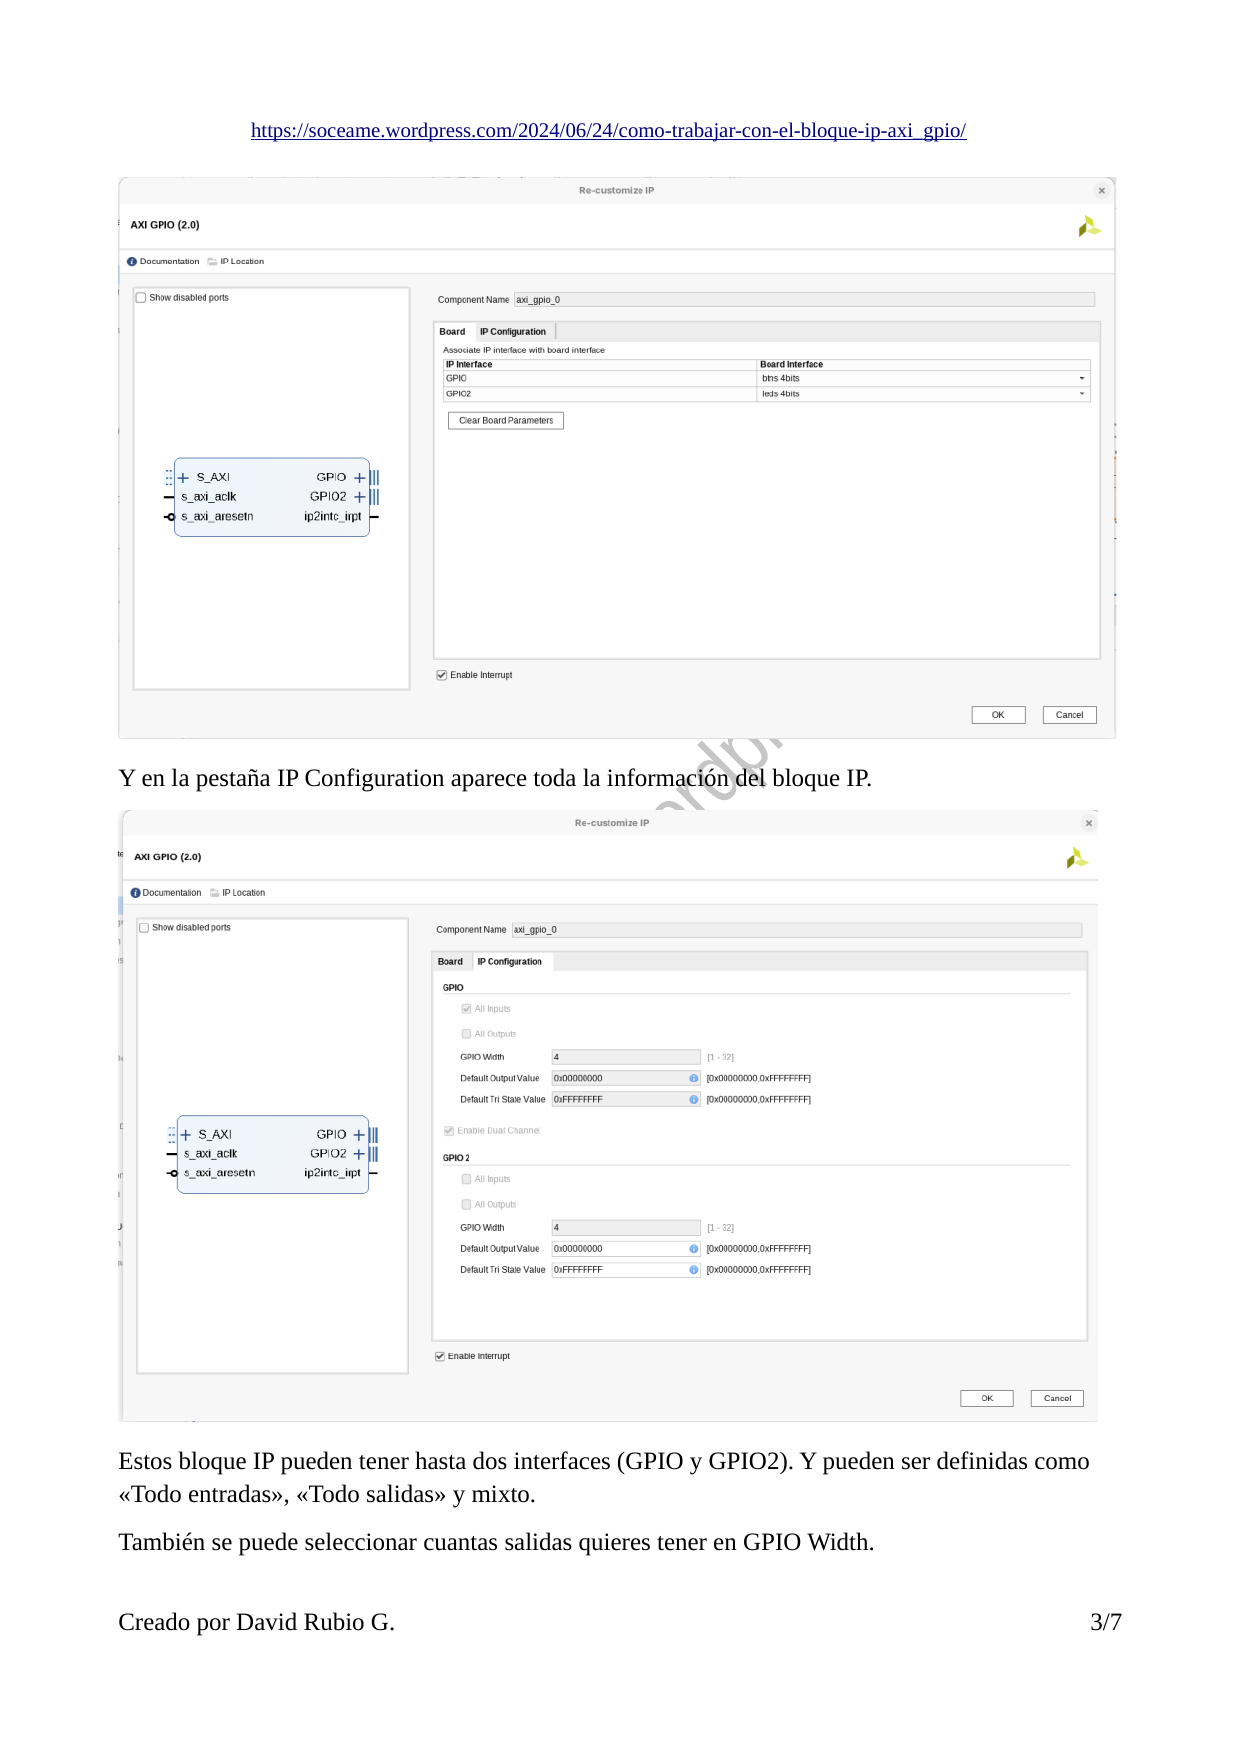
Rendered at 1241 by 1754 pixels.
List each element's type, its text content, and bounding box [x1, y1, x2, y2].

text Y en la pestaña IP Configuration aparece toda la información del bloque IP. [118, 763, 700, 792]
text Y en la pestaña IP Configuration aparece toda la información del bloque IP. [737, 763, 1122, 792]
picture [118, 177, 1117, 739]
text También se puede seleccionar cuantas salidas quieres tener en GPIO Width. [118, 1527, 1122, 1556]
text Estos bloque IP pueden tener hasta dos interfaces (GPIO y GPIO2). Y pueden ser definidas como «Todo entradas», «Todo salidas» y mixto. [118, 1446, 1122, 1508]
picture [118, 810, 1099, 1422]
